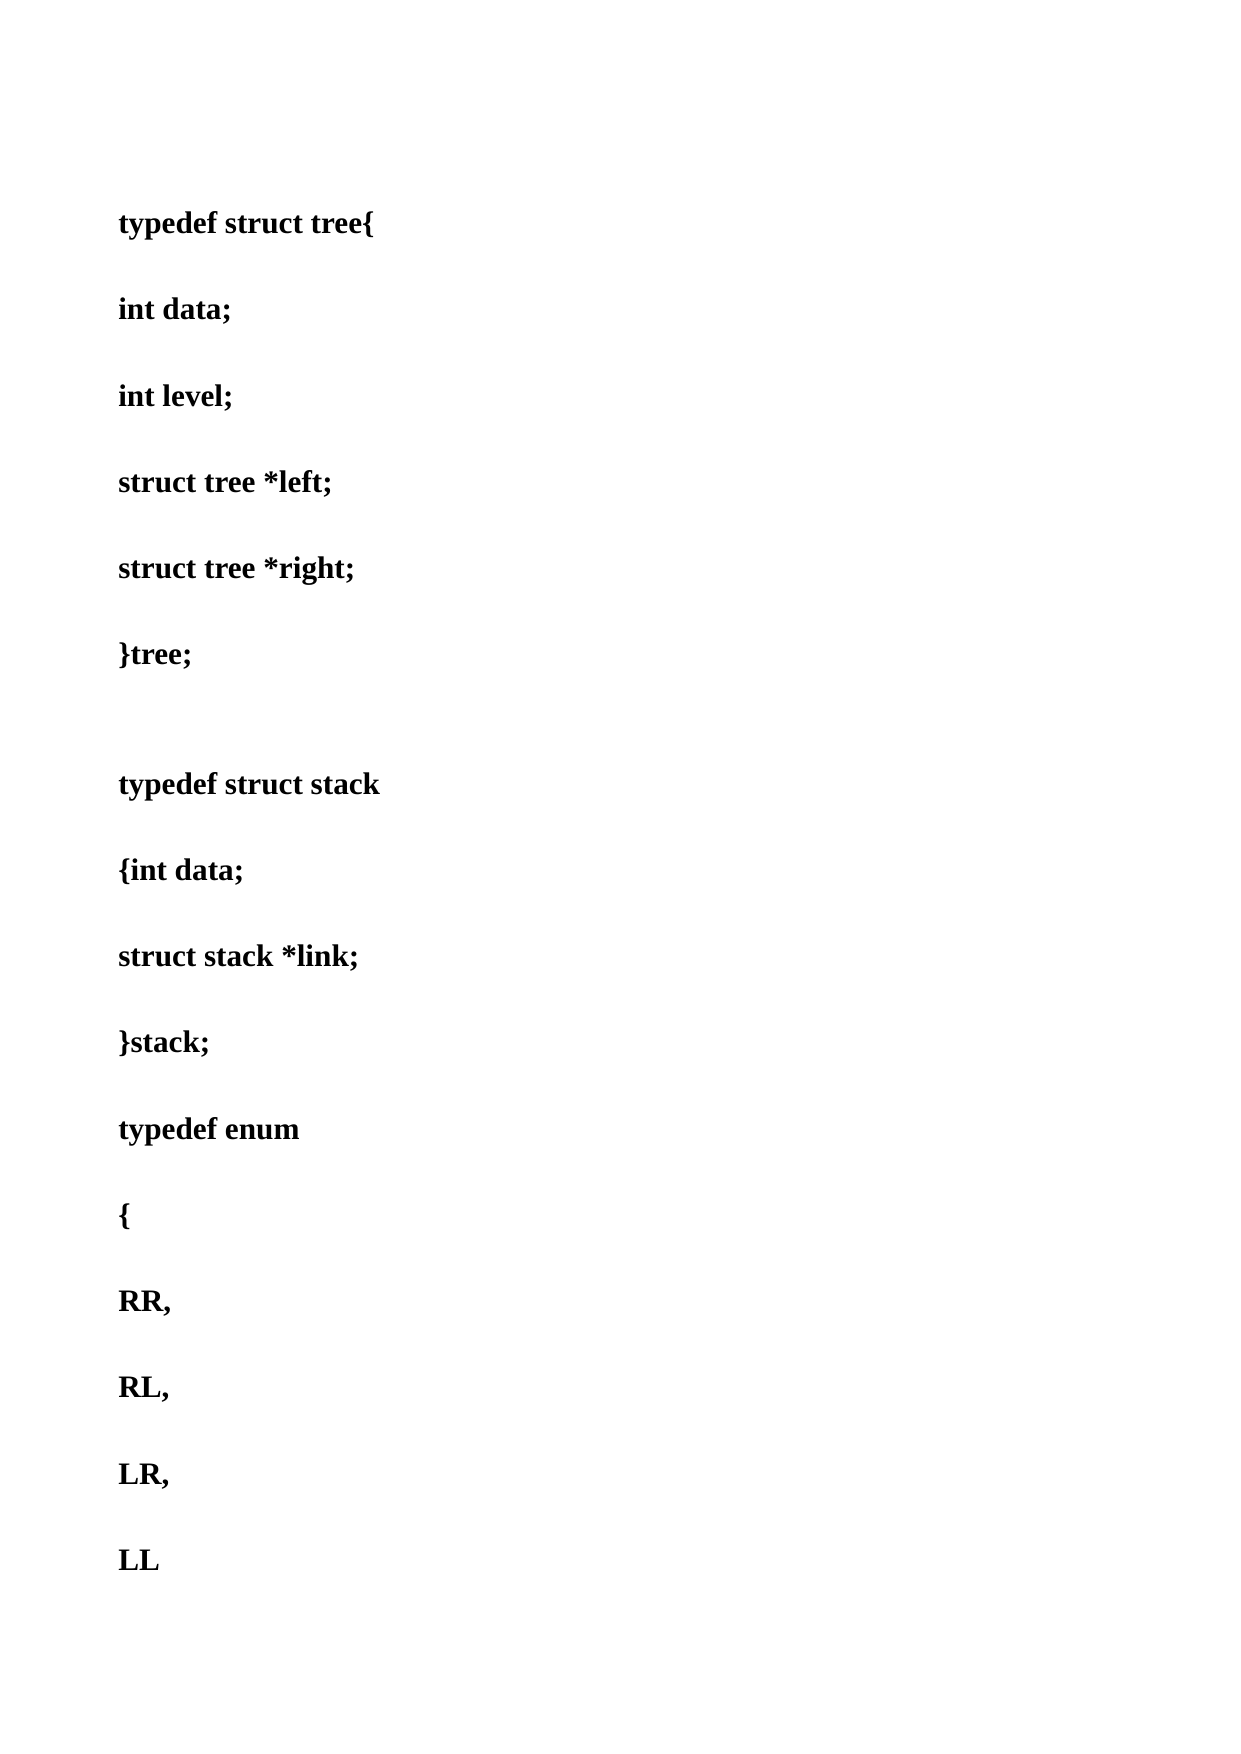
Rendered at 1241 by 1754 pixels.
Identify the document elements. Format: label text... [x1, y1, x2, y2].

text typedef struct tree{ int data; int level; struct tree *left; struct tree *right; }tree; typedef struct stack {int data; struct stack *link; }stack; typedef enum { RR, RL, LR, LL [118, 118, 1122, 1620]
